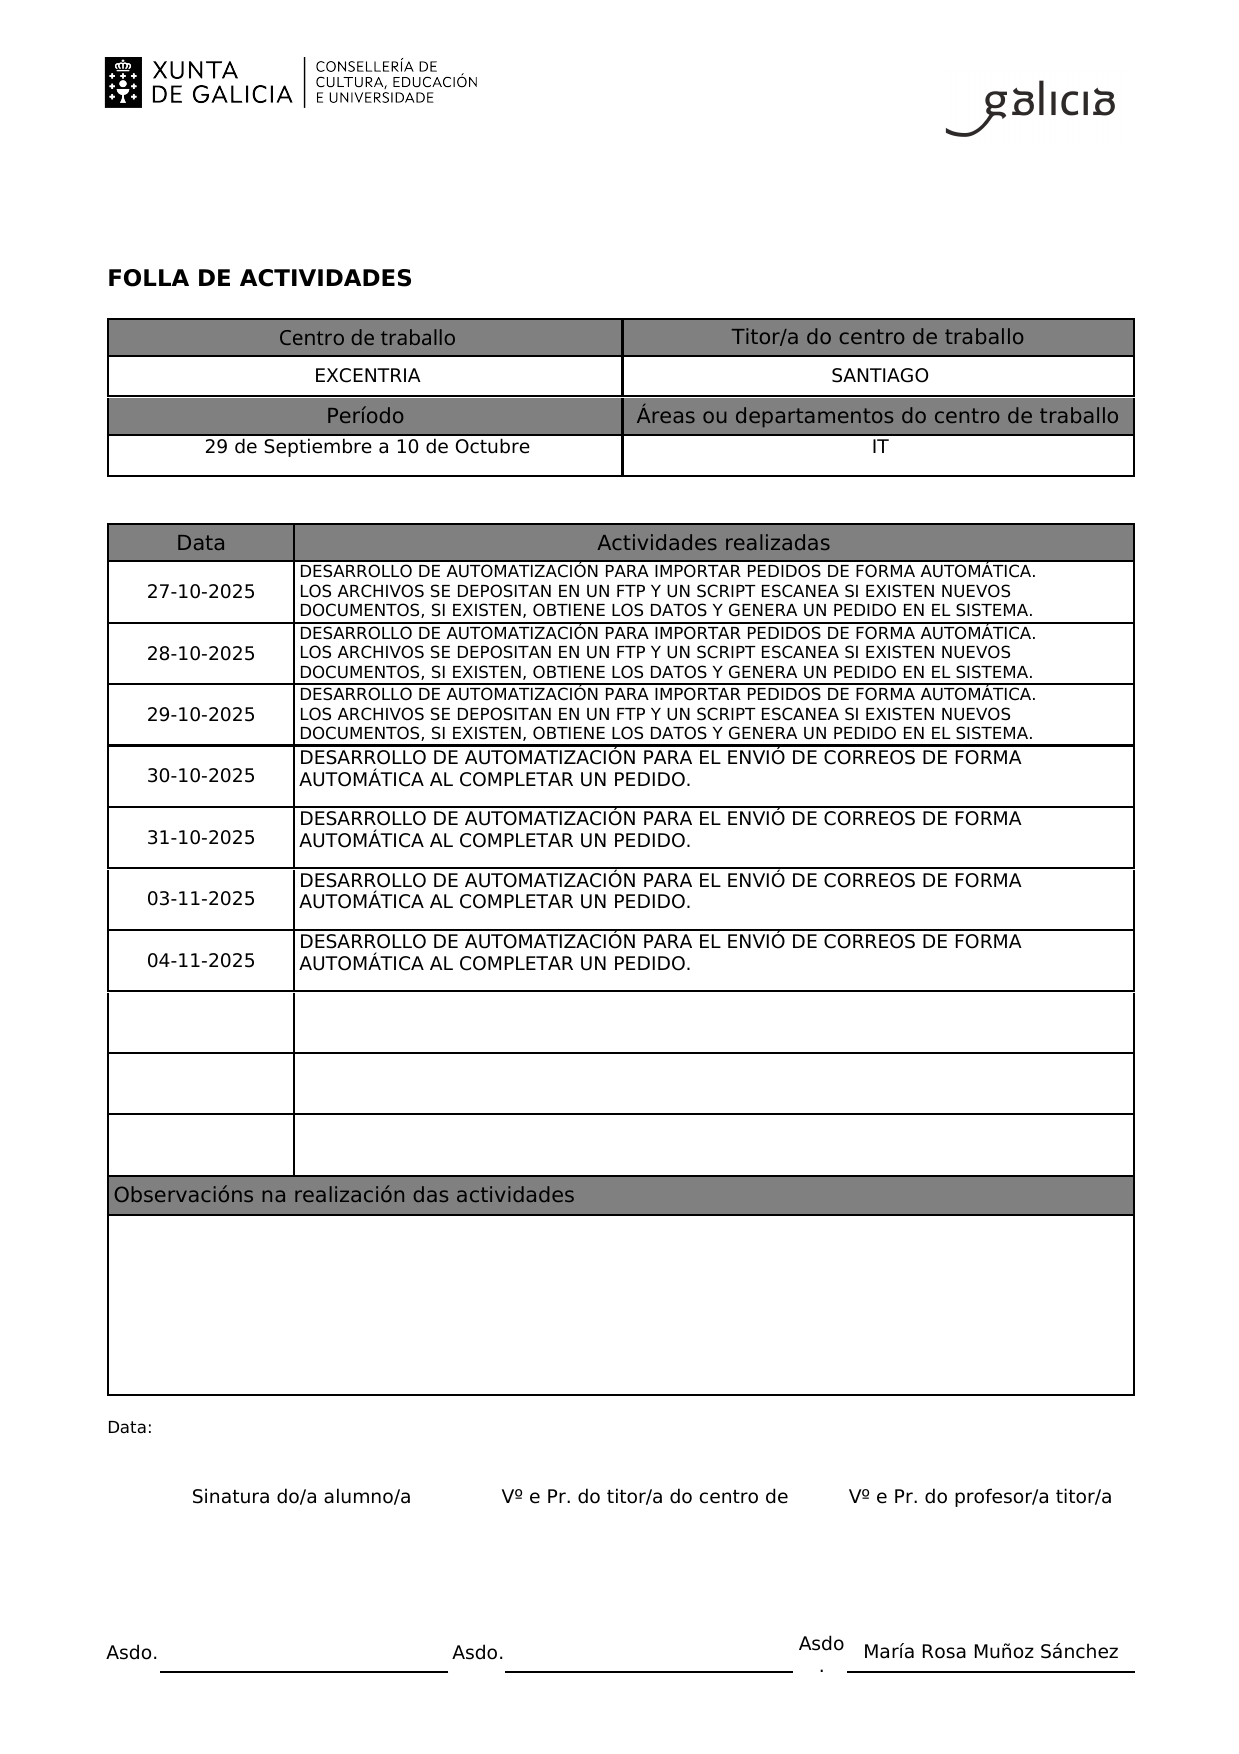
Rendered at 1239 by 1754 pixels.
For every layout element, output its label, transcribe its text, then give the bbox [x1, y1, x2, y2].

table_cell [0, 870, 105, 931]
table_cell [1138, 1518, 1239, 1633]
table_cell [486, 71, 504, 147]
table_cell [823, 1518, 847, 1633]
table_header [1138, 0, 1239, 41]
table_cell [293, 239, 446, 265]
table_cell [0, 624, 105, 685]
table_cell [0, 239, 105, 265]
table_cell Asdo. [105, 1633, 159, 1673]
table_cell [847, 155, 946, 238]
table_cell [105, 57, 479, 154]
table_header [0, 0, 105, 41]
table_cell [505, 1396, 517, 1418]
table_cell [0, 1216, 105, 1396]
table_cell Áreas ou departamentos do centro de traballo [624, 398, 1133, 434]
table_cell [0, 1054, 105, 1115]
table_cell [517, 155, 621, 238]
table_cell [810, 306, 823, 318]
table_cell Asdo. [452, 1633, 504, 1673]
picture [945, 70, 1126, 147]
table_cell [452, 1418, 479, 1447]
table_cell [295, 1115, 1133, 1175]
table_header [847, 0, 946, 41]
table_cell [0, 931, 105, 992]
table_cell [946, 306, 1132, 318]
table_cell [0, 57, 104, 71]
table_cell 03-11-2025 [109, 870, 293, 929]
table_header [293, 0, 446, 41]
table_cell [946, 155, 1132, 238]
table_cell [847, 1418, 946, 1447]
table_cell [452, 306, 479, 318]
table_cell [810, 1418, 823, 1447]
table_cell [823, 265, 847, 306]
table_cell [517, 239, 621, 265]
table_cell [160, 306, 167, 318]
table_cell [486, 155, 504, 238]
table_cell Vº e Pr. do profesor/a titor/a [823, 1477, 1138, 1517]
table_cell [1138, 808, 1239, 869]
table_cell [517, 41, 621, 57]
table_cell [621, 41, 793, 57]
table_cell [505, 155, 517, 238]
table_cell [107, 477, 157, 523]
table_cell [0, 398, 105, 436]
table_cell [486, 1447, 504, 1477]
table_cell [1138, 870, 1239, 931]
table_header [167, 0, 293, 41]
table_cell [796, 57, 809, 71]
table_cell [946, 239, 1132, 265]
table_cell [293, 477, 446, 523]
table_cell [107, 41, 157, 57]
table_cell [293, 1418, 446, 1447]
table_header [160, 0, 167, 41]
table_cell [946, 1447, 1132, 1477]
table_header [621, 0, 793, 41]
table_cell [167, 1447, 293, 1477]
table_cell IT [624, 436, 1133, 475]
table_cell [160, 1518, 167, 1633]
table_header [810, 0, 823, 41]
table_cell [107, 155, 157, 238]
table_cell [0, 523, 105, 562]
table_cell Actividades realizadas [295, 525, 1133, 560]
table_cell [847, 1447, 946, 1477]
table_cell [167, 239, 293, 265]
table_cell [486, 1518, 504, 1633]
table_cell EXCENTRIA [109, 357, 621, 395]
table_cell [1126, 71, 1132, 147]
table_cell 30-10-2025 [109, 747, 293, 806]
table_cell [0, 155, 105, 238]
table_cell [160, 239, 167, 265]
table_cell [621, 477, 793, 523]
table_cell [621, 265, 793, 306]
table_cell [0, 1447, 105, 1477]
table_cell [107, 306, 157, 318]
table_cell [1138, 71, 1239, 147]
table_cell [1138, 57, 1239, 71]
table_cell [293, 1447, 446, 1477]
table_cell [810, 239, 823, 265]
table_cell [517, 57, 621, 71]
table_header [505, 0, 517, 41]
table_cell [796, 1396, 809, 1418]
table_cell [1138, 357, 1239, 397]
table_cell [810, 1396, 823, 1418]
table_header [107, 0, 157, 41]
table_cell [505, 1518, 517, 1633]
table_cell [1138, 265, 1239, 306]
table_cell [0, 993, 105, 1054]
table_cell [0, 436, 105, 477]
table_cell [1138, 1216, 1239, 1396]
table_cell [847, 57, 946, 71]
table_cell [621, 1418, 793, 1447]
table_cell [621, 155, 793, 238]
table_cell Observacións na realización das actividades [109, 1177, 1133, 1214]
table_cell [810, 1477, 823, 1517]
table_cell [479, 239, 486, 265]
table_cell [486, 147, 504, 154]
table_header [452, 0, 479, 41]
table_cell [1138, 624, 1239, 685]
table_cell [452, 155, 479, 238]
table_cell [0, 1396, 105, 1418]
table_cell [167, 306, 293, 318]
table_cell [479, 57, 486, 71]
table_cell Sinatura do/a alumno/a [157, 1477, 446, 1517]
table_cell [796, 147, 809, 154]
table_cell [946, 1418, 1132, 1447]
table_cell [810, 155, 823, 238]
table_cell [160, 1633, 448, 1671]
table_cell [486, 1396, 504, 1418]
table_cell [517, 1518, 621, 1633]
table_cell [452, 1447, 479, 1477]
table_cell [109, 1115, 293, 1175]
table_header [796, 0, 809, 41]
table_cell [1138, 1054, 1239, 1115]
table_cell [295, 993, 1133, 1052]
table_cell [796, 1518, 809, 1633]
table_cell [505, 147, 517, 154]
table_cell [1138, 523, 1239, 562]
table_cell [167, 1396, 293, 1418]
table_cell [810, 265, 823, 306]
table_cell [0, 265, 105, 306]
table_cell [823, 71, 847, 147]
table_cell [517, 477, 621, 523]
table_cell [479, 1396, 486, 1418]
table_cell [823, 1418, 847, 1447]
table_cell [847, 41, 946, 57]
table_cell [946, 41, 1132, 57]
table_cell [109, 1054, 293, 1113]
table_cell [160, 1396, 167, 1418]
table_cell [0, 41, 105, 57]
picture [104, 57, 477, 108]
table_cell Asdo. [796, 1633, 847, 1673]
table_cell [479, 41, 486, 57]
table_cell Data: [107, 1418, 167, 1447]
table_cell [505, 57, 517, 71]
table_cell [1138, 993, 1239, 1054]
table_cell [0, 71, 105, 147]
table_cell [847, 71, 945, 147]
table_cell [847, 265, 946, 306]
table_cell [160, 1447, 167, 1477]
table_cell [796, 1447, 809, 1477]
table_cell 29-10-2025 [109, 685, 293, 744]
table_cell [1138, 41, 1239, 57]
table_cell [0, 1633, 105, 1673]
table_cell [810, 1447, 823, 1477]
table_cell [505, 1418, 517, 1447]
table_cell [847, 477, 946, 523]
table_cell [505, 1447, 517, 1477]
table_cell [479, 155, 486, 238]
table_cell [479, 1477, 486, 1517]
table_cell [293, 1396, 446, 1418]
table_cell [107, 1518, 157, 1633]
table_cell [946, 57, 1132, 71]
table_cell [505, 71, 517, 147]
table_cell [796, 71, 809, 147]
table_cell 31-10-2025 [109, 808, 293, 867]
table_cell [452, 1477, 479, 1517]
table_cell [0, 1418, 105, 1447]
table_cell [621, 1518, 793, 1633]
table_cell [1138, 1633, 1239, 1673]
table_cell [505, 306, 517, 318]
table_cell [946, 477, 1132, 523]
table_cell [946, 1518, 1132, 1633]
table_cell [621, 57, 793, 71]
table_cell SANTIAGO [624, 357, 1133, 395]
table_cell [1138, 398, 1239, 436]
table_cell [0, 808, 105, 869]
table_cell [0, 306, 105, 318]
table_cell DESARROLLO DE AUTOMATIZACIÓN PARA EL ENVIÓ DE CORREOS DE FORMA AUTOMÁTICA AL COMPLETAR UN PEDIDO. [295, 870, 1133, 929]
table_cell [293, 155, 446, 238]
table_cell [621, 71, 793, 147]
table_cell [621, 1396, 793, 1418]
table_header [479, 0, 486, 41]
table_cell [517, 265, 621, 306]
table_cell [823, 41, 847, 57]
table_cell [0, 477, 105, 523]
table_cell [452, 1396, 479, 1418]
table_cell [621, 306, 793, 318]
table_cell [505, 477, 517, 523]
table_cell [823, 306, 847, 318]
table_cell [621, 1447, 793, 1477]
table_cell [0, 685, 105, 747]
table_cell [160, 477, 167, 523]
table_cell [0, 1518, 105, 1633]
table_cell [452, 1518, 479, 1633]
table_cell [486, 1418, 504, 1447]
table_cell [0, 1477, 105, 1517]
table_cell [1138, 239, 1239, 265]
table_cell [486, 306, 504, 318]
table_cell [823, 155, 847, 238]
table_cell [847, 239, 946, 265]
table_cell [107, 1396, 157, 1418]
table_cell [160, 155, 167, 238]
table_cell [847, 147, 946, 154]
table_cell [293, 41, 446, 57]
table_cell [796, 239, 809, 265]
table_cell [486, 57, 504, 71]
table_cell [1138, 1447, 1239, 1477]
table_cell [823, 147, 847, 154]
table_cell [796, 41, 809, 57]
table_cell [109, 993, 293, 1052]
table_cell [479, 477, 486, 523]
table_cell DESARROLLO DE AUTOMATIZACIÓN PARA EL ENVIÓ DE CORREOS DE FORMA AUTOMÁTICA AL COMPLETAR UN PEDIDO. [295, 747, 1133, 806]
table_header [823, 0, 847, 41]
table_cell [517, 1447, 621, 1477]
table_cell [107, 1477, 157, 1517]
table_cell [1138, 147, 1239, 154]
table_cell [1138, 1396, 1239, 1418]
table_cell [107, 239, 157, 265]
table_cell [1138, 318, 1239, 357]
table_cell [505, 1633, 793, 1671]
table_cell [823, 477, 847, 523]
table_cell [107, 1447, 157, 1477]
table_cell [796, 477, 809, 523]
table_cell [621, 147, 793, 154]
table_cell FOLLA DE ACTIVIDADES [107, 265, 517, 306]
table_cell [1138, 931, 1239, 992]
table_cell [517, 306, 621, 318]
table_cell [810, 57, 823, 71]
table_cell [823, 57, 847, 71]
table_cell [823, 1447, 847, 1477]
table_cell [517, 71, 621, 147]
table_cell [0, 147, 105, 154]
table_cell [946, 147, 1132, 154]
table_cell María Rosa Muñoz Sánchez [847, 1633, 1135, 1671]
table_header [517, 0, 621, 41]
table_cell [109, 1216, 1133, 1394]
table_cell [1138, 1177, 1239, 1216]
table_cell [621, 239, 793, 265]
table_cell [0, 357, 105, 397]
table_cell [1138, 685, 1239, 747]
table_cell DESARROLLO DE AUTOMATIZACIÓN PARA IMPORTAR PEDIDOS DE FORMA AUTOMÁTICA. LOS ARCHIVOS SE DEPOSITAN EN UN FTP Y UN SCRIPT ESCANEA SI EXISTEN NUEVOS DOCUMENTOS, SI EXISTEN, OBTIENE LOS DATOS Y GENERA UN PEDIDO EN EL SISTEMA. [295, 624, 1133, 683]
table_cell 28-10-2025 [109, 624, 293, 683]
table_cell [486, 41, 504, 57]
table_cell [167, 155, 293, 238]
table_cell [796, 155, 809, 238]
table_cell [847, 306, 946, 318]
table_cell [479, 1418, 486, 1447]
table_cell [167, 1518, 293, 1633]
table_cell [1138, 1418, 1239, 1447]
table_cell [1138, 1115, 1239, 1177]
table_cell [1138, 747, 1239, 808]
table_cell Vº e Pr. do titor/a do centro de [486, 1477, 809, 1517]
table_cell [479, 1518, 486, 1633]
table_cell 04-11-2025 [109, 931, 293, 990]
table_cell [167, 1418, 293, 1447]
table_cell [479, 71, 486, 147]
table_cell [479, 1447, 486, 1477]
table_cell [823, 239, 847, 265]
table_cell [946, 1396, 1132, 1418]
table_cell [796, 1418, 809, 1447]
table_cell [452, 239, 479, 265]
table_cell [810, 71, 823, 147]
table_cell DESARROLLO DE AUTOMATIZACIÓN PARA IMPORTAR PEDIDOS DE FORMA AUTOMÁTICA. LOS ARCHIVOS SE DEPOSITAN EN UN FTP Y UN SCRIPT ESCANEA SI EXISTEN NUEVOS DOCUMENTOS, SI EXISTEN, OBTIENE LOS DATOS Y GENERA UN PEDIDO EN EL SISTEMA. [295, 562, 1133, 622]
table_cell [295, 1054, 1133, 1113]
table_cell [1138, 436, 1239, 477]
table_cell Centro de traballo [109, 320, 621, 355]
table_cell [486, 239, 504, 265]
table_cell [810, 41, 823, 57]
table_cell 29 de Septiembre a 10 de Octubre [109, 436, 621, 475]
table_cell [505, 41, 517, 57]
table_cell [847, 1518, 946, 1633]
table_cell [1138, 155, 1239, 238]
table_cell [167, 477, 293, 523]
table_cell [1138, 306, 1239, 318]
table_cell [505, 239, 517, 265]
table_cell Titor/a do centro de traballo [624, 320, 1133, 355]
table_cell Data [109, 525, 293, 560]
table_cell [517, 147, 621, 154]
table_cell [293, 1518, 446, 1633]
table_cell [810, 147, 823, 154]
table_cell [0, 747, 105, 808]
table_cell [810, 477, 823, 523]
table_header [486, 0, 504, 41]
table_cell [486, 477, 504, 523]
table_cell [0, 318, 105, 357]
table_cell [823, 1396, 847, 1418]
table_cell [796, 306, 809, 318]
table_cell DESARROLLO DE AUTOMATIZACIÓN PARA EL ENVIÓ DE CORREOS DE FORMA AUTOMÁTICA AL COMPLETAR UN PEDIDO. [295, 931, 1133, 990]
table_cell [479, 147, 486, 154]
table_header [946, 0, 1132, 41]
table_cell [1138, 562, 1239, 624]
table_cell [796, 265, 809, 306]
table_cell 27-10-2025 [109, 562, 293, 622]
table_cell [517, 1418, 621, 1447]
table_cell [293, 306, 446, 318]
table_cell [452, 477, 479, 523]
table_cell DESARROLLO DE AUTOMATIZACIÓN PARA EL ENVIÓ DE CORREOS DE FORMA AUTOMÁTICA AL COMPLETAR UN PEDIDO. [295, 808, 1133, 867]
table_cell [479, 306, 486, 318]
table_cell [810, 1518, 823, 1633]
table_cell [167, 41, 293, 57]
table_cell [847, 1396, 946, 1418]
table_cell [0, 1177, 105, 1216]
table_cell DESARROLLO DE AUTOMATIZACIÓN PARA IMPORTAR PEDIDOS DE FORMA AUTOMÁTICA. LOS ARCHIVOS SE DEPOSITAN EN UN FTP Y UN SCRIPT ESCANEA SI EXISTEN NUEVOS DOCUMENTOS, SI EXISTEN, OBTIENE LOS DATOS Y GENERA UN PEDIDO EN EL SISTEMA. [295, 685, 1133, 744]
table_cell [1138, 477, 1239, 523]
table_cell [946, 265, 1132, 306]
table_cell [452, 41, 479, 57]
table_cell [160, 41, 167, 57]
table_cell Período [109, 398, 621, 434]
table_cell [0, 1115, 105, 1177]
table_cell [0, 562, 105, 624]
table_cell [517, 1396, 621, 1418]
table_cell [1138, 1477, 1239, 1517]
